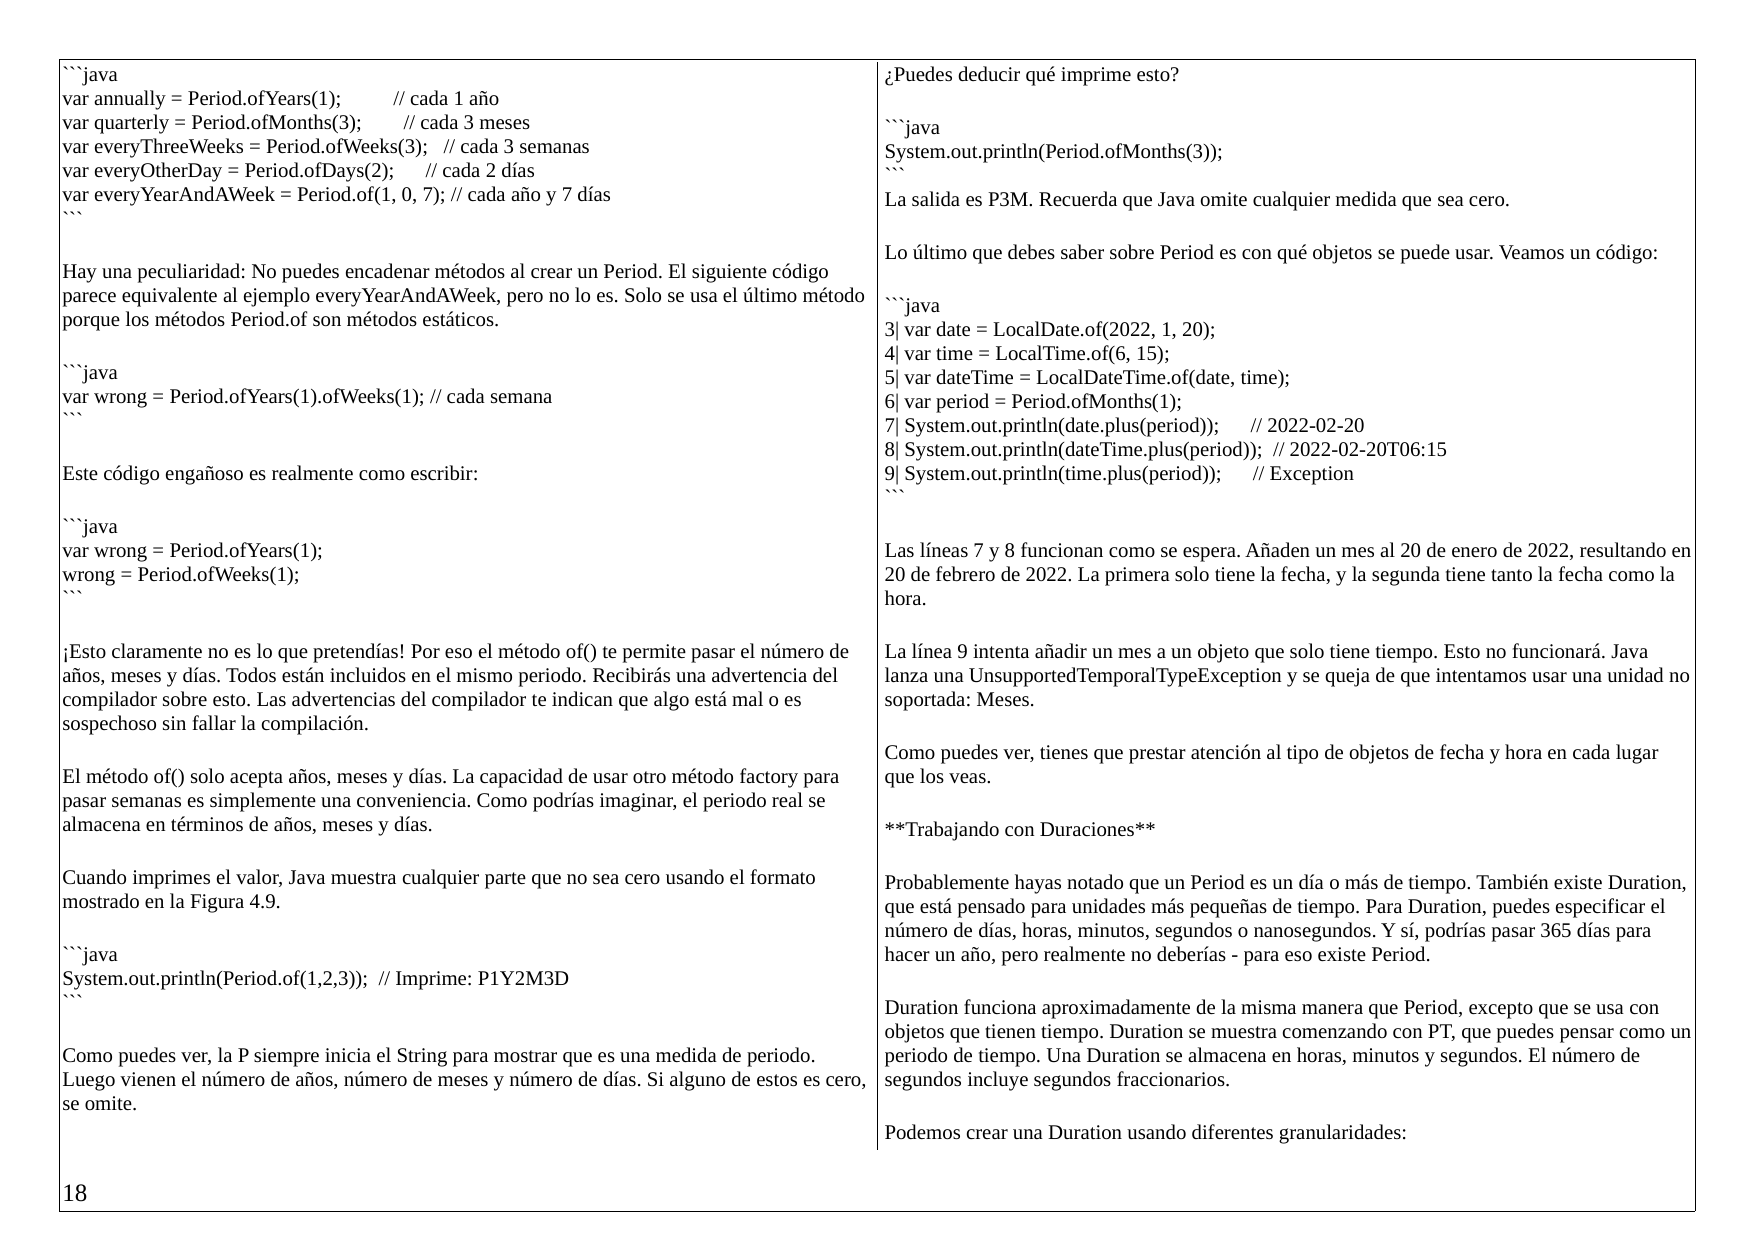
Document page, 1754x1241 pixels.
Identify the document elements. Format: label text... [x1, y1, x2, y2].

text var wrong = Period.ofYears(1).ofWeeks(1); // cada semana [62, 384, 869, 408]
text wrong = Period.ofWeeks(1); [62, 562, 869, 586]
text var everyYearAndAWeek = Period.of(1, 0, 7); // cada año y 7 días [62, 182, 869, 206]
text 9| System.out.println(time.plus(period)); // Exception [884, 461, 1692, 485]
text Hay una peculiaridad: No puedes encadenar métodos al crear un Period. El siguiente código parece equivalente al ejemplo everyYearAndAWeek, pero no lo es. Solo se usa el último método porque los métodos Period.of son métodos estáticos. [62, 259, 869, 331]
text var wrong = Period.ofYears(1); [62, 538, 869, 562]
text 6| var period = Period.ofMonths(1); [884, 389, 1692, 413]
text System.out.println(Period.ofMonths(3)); [884, 139, 1692, 163]
text var quarterly = Period.ofMonths(3); // cada 3 meses [62, 110, 869, 134]
text Cuando imprimes el valor, Java muestra cualquier parte que no sea cero usando el formato mostrado en la Figura 4.9. [62, 865, 869, 913]
text ``` [62, 408, 869, 432]
text **Trabajando con Duraciones** [884, 817, 1692, 841]
text Duration funciona aproximadamente de la misma manera que Period, excepto que se usa con objetos que tienen tiempo. Duration se muestra comenzando con PT, que puedes pensar como un periodo de tiempo. Una Duration se almacena en horas, minutos y segundos. El número de segundos incluye segundos fraccionarios. [884, 994, 1692, 1091]
text ¿Puedes deducir qué imprime esto? [884, 62, 1692, 86]
text var annually = Period.ofYears(1); // cada 1 año [62, 86, 869, 110]
text ```java [62, 360, 869, 384]
text ``` [62, 586, 869, 610]
text ```java [62, 514, 869, 538]
text ```java [884, 115, 1692, 139]
text Lo último que debes saber sobre Period es con qué objetos se puede usar. Veamos un código: [884, 240, 1692, 264]
text Este código engañoso es realmente como escribir: [62, 461, 869, 485]
text ¡Esto claramente no es lo que pretendías! Por eso el método of() te permite pasar el número de años, meses y días. Todos están incluidos en el mismo periodo. Recibirás una advertencia del compilador sobre esto. Las advertencias del compilador te indican que algo está mal o es sospechoso sin fallar la compilación. [62, 639, 869, 735]
text ```java [62, 62, 869, 86]
text La salida es P3M. Recuerda que Java omite cualquier medida que sea cero. [884, 187, 1692, 211]
text 8| System.out.println(dateTime.plus(period)); // 2022-02-20T06:15 [884, 437, 1692, 461]
text 7| System.out.println(date.plus(period)); // 2022-02-20 [884, 413, 1692, 437]
text ```java [62, 942, 869, 966]
text Probablemente hayas notado que un Period es un día o más de tiempo. También existe Duration, que está pensado para unidades más pequeñas de tiempo. Para Duration, puedes especificar el número de días, horas, minutos, segundos o nanosegundos. Y sí, podrías pasar 365 días para hacer un año, pero realmente no deberías - para eso existe Period. [884, 869, 1692, 966]
text ``` [884, 485, 1692, 509]
text 3| var date = LocalDate.of(2022, 1, 20); [884, 317, 1692, 341]
text var everyOtherDay = Period.ofDays(2); // cada 2 días [62, 158, 869, 182]
text ``` [62, 990, 869, 1014]
text System.out.println(Period.of(1,2,3)); // Imprime: P1Y2M3D [62, 966, 869, 990]
text ```java [884, 293, 1692, 317]
text Podemos crear una Duration usando diferentes granularidades: [884, 1119, 1692, 1144]
text ``` [62, 206, 869, 231]
text Como puedes ver, la P siempre inicia el String para mostrar que es una medida de periodo. Luego vienen el número de años, número de meses y número de días. Si alguno de estos es cero, se omite. [62, 1043, 869, 1115]
text 4| var time = LocalTime.of(6, 15); [884, 341, 1692, 365]
text Las líneas 7 y 8 funcionan como se espera. Añaden un mes al 20 de enero de 2022, resultando en 20 de febrero de 2022. La primera solo tiene la fecha, y la segunda tiene tanto la fecha como la hora. [884, 538, 1692, 610]
text El método of() solo acepta años, meses y días. La capacidad de usar otro método factory para pasar semanas es simplemente una conveniencia. Como podrías imaginar, el periodo real se almacena en términos de años, meses y días. [62, 764, 869, 836]
text La línea 9 intenta añadir un mes a un objeto que solo tiene tiempo. Esto no funcionará. Java lanza una UnsupportedTemporalTypeException y se queja de que intentamos usar una unidad no soportada: Meses. [884, 639, 1692, 711]
text Como puedes ver, tienes que prestar atención al tipo de objetos de fecha y hora en cada lugar que los veas. [884, 740, 1692, 788]
text ``` [884, 163, 1692, 187]
text 5| var dateTime = LocalDateTime.of(date, time); [884, 365, 1692, 389]
text var everyThreeWeeks = Period.ofWeeks(3); // cada 3 semanas [62, 134, 869, 158]
